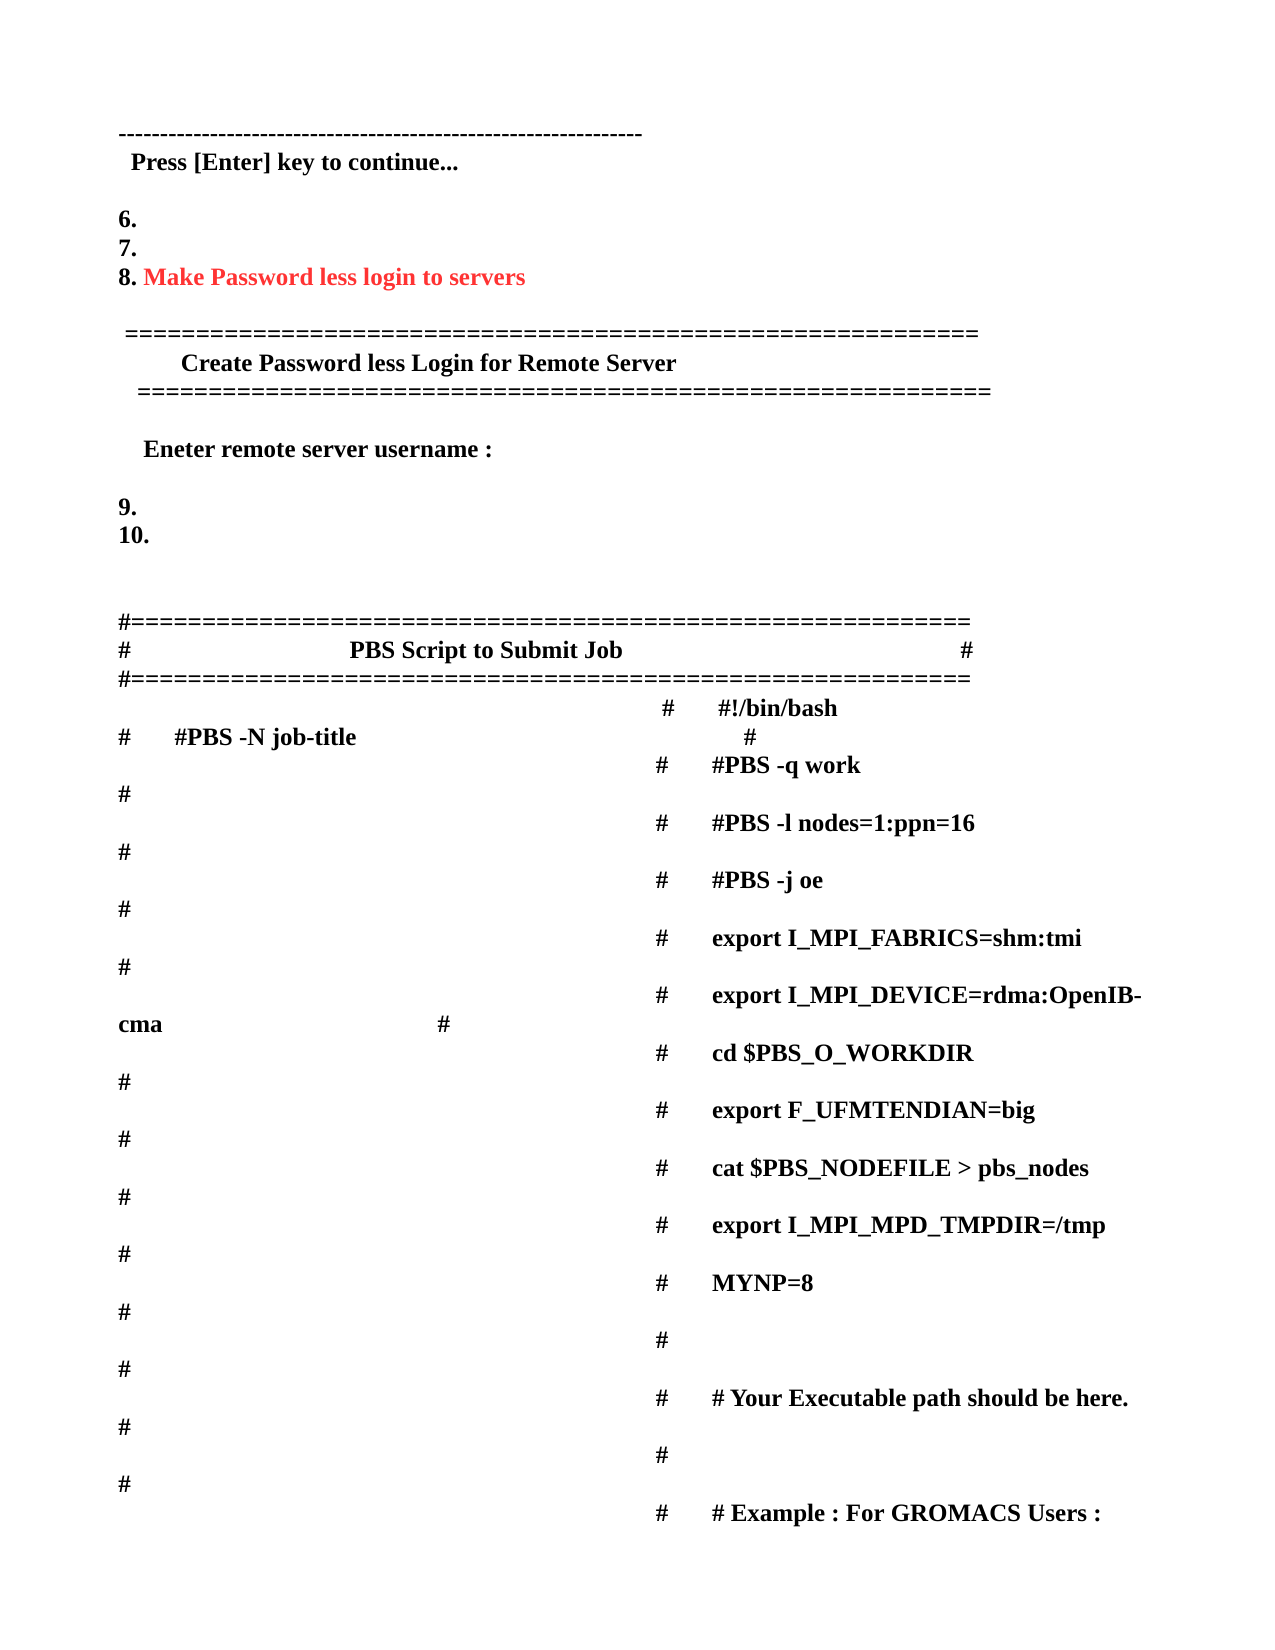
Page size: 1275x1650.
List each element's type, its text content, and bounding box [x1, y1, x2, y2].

text # export I_MPI_DEVICE=rdma:OpenIB-cma # [118, 981, 1157, 1038]
text #=========================================================== # PBS Script to Submit Job # #=========================================================== [118, 578, 1157, 693]
text # export F_UFMTENDIAN=big # [118, 1096, 1157, 1153]
text # MYNP=8 # [118, 1268, 1157, 1326]
text # #PBS -l nodes=1:ppn=16 # [118, 808, 1157, 866]
text Eneter remote server username : [118, 434, 1157, 463]
text # # [118, 1441, 1157, 1498]
text # export I_MPI_MPD_TMPDIR=/tmp # [118, 1211, 1157, 1268]
text Create Password less Login for Remote Server [118, 348, 1157, 377]
text ============================================================ [118, 319, 1157, 348]
text # cd $PBS_O_WORKDIR # [118, 1038, 1157, 1096]
text 10. [118, 521, 1157, 549]
text 8. Make Password less login to servers [118, 262, 1157, 291]
text # #PBS -q work # [118, 751, 1157, 808]
text # export I_MPI_FABRICS=shm:tmi # [118, 923, 1157, 981]
text 9. [118, 492, 1157, 521]
text # #!/bin/bash # #PBS -N job-title # [118, 693, 1157, 751]
text # # Your Executable path should be here. # [118, 1383, 1157, 1441]
text --------------------------------------------------------------- [118, 118, 1157, 147]
text # cat $PBS_NODEFILE > pbs_nodes # [118, 1153, 1157, 1211]
text # # Example : For GROMACS Users : [118, 1498, 1157, 1527]
text 7. [118, 233, 1157, 262]
text # # [118, 1326, 1157, 1383]
text 6. [118, 204, 1157, 233]
text ============================================================ [118, 377, 1157, 406]
text # #PBS -j oe # [118, 866, 1157, 923]
text Press [Enter] key to continue... [118, 147, 1157, 176]
